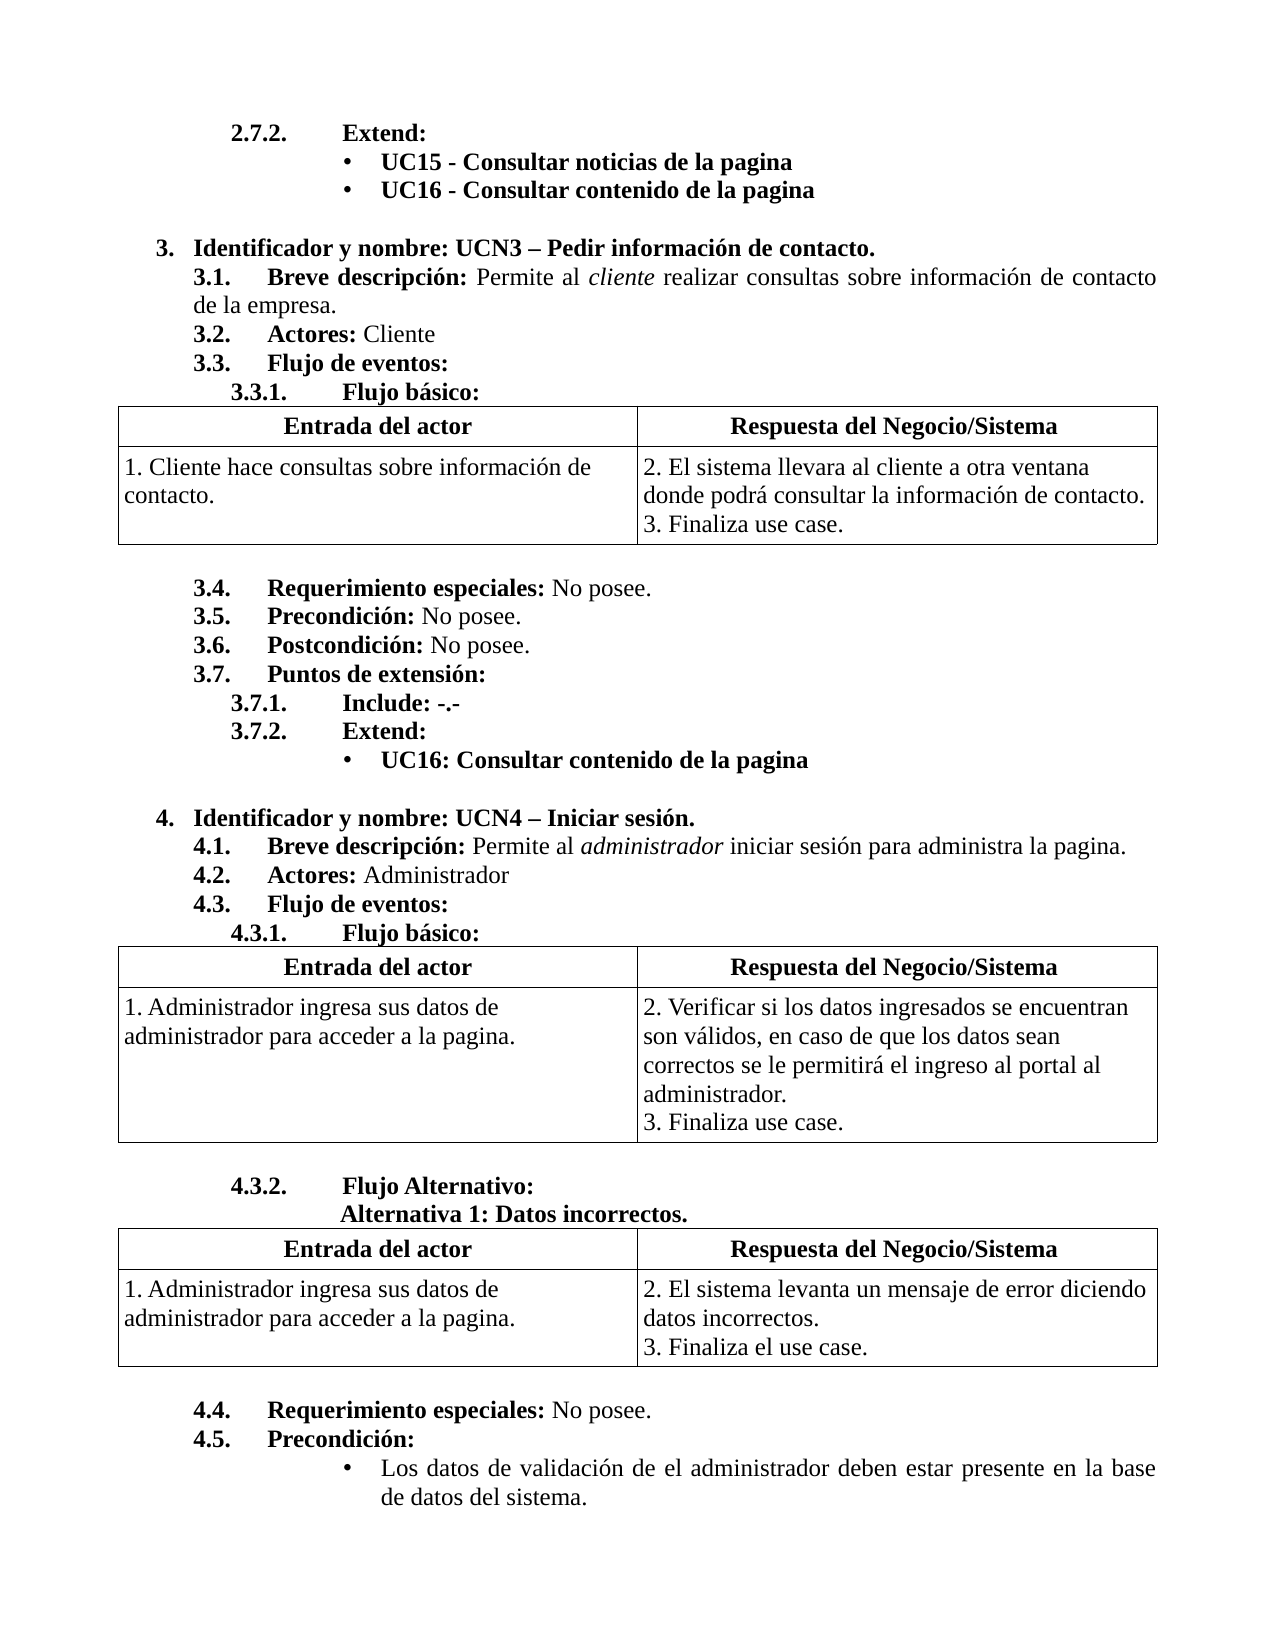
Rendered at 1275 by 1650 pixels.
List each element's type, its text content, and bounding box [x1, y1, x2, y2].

table_header Entrada del actor [119, 1229, 637, 1269]
list UC15 - Consultar noticias de la pagina [343, 147, 1157, 176]
list Breve descripción: Permite al administrador iniciar sesión para administra la pagina. [193, 831, 1157, 860]
table_header Respuesta del Negocio/Sistema [638, 1229, 1157, 1269]
table_header Entrada del actor [119, 407, 637, 446]
table_header Respuesta del Negocio/Sistema [638, 947, 1157, 987]
table_cell 2. El sistema levanta un mensaje de error diciendo datos incorrectos. 3. Finaliza el use case. [638, 1270, 1157, 1366]
list Flujo Alternativo: [231, 1171, 1157, 1199]
list UC16 - Consultar contenido de la pagina [343, 176, 1157, 204]
list Breve descripción: Permite al cliente realizar consultas sobre información de contacto de la empresa. [193, 262, 1157, 319]
list Flujo básico: [231, 377, 1157, 406]
list Los datos de validación de el administrador deben estar presente en la base de datos del sistema. [343, 1453, 1157, 1510]
list Precondición: No posee. [193, 601, 1157, 630]
list Flujo básico: [231, 918, 1157, 946]
list Extend: [231, 118, 1157, 147]
list Actores: Administrador [193, 860, 1157, 889]
table_cell 1. Administrador ingresa sus datos de administrador para acceder a la pagina. [119, 1270, 637, 1366]
text Alternativa 1: Datos incorrectos. [118, 1199, 1157, 1228]
list Requerimiento especiales: No posee. [193, 1395, 1157, 1424]
list Puntos de extensión: [193, 659, 1157, 688]
list Identificador y nombre: UCN3 – Pedir información de contacto. [156, 233, 1157, 262]
list Postcondición: No posee. [193, 630, 1157, 659]
table_cell 1. Cliente hace consultas sobre información de contacto. [119, 447, 637, 544]
list Requerimiento especiales: No posee. [193, 573, 1157, 601]
table_cell 2. Verificar si los datos ingresados se encuentran son válidos, en caso de que los datos sean correctos se le permitirá el ingreso al portal al administrador. 3. Finaliza use case. [638, 988, 1157, 1142]
table_cell 2. El sistema llevara al cliente a otra ventana donde podrá consultar la información de contacto. 3. Finaliza use case. [638, 447, 1157, 544]
table_cell 1. Administrador ingresa sus datos de administrador para acceder a la pagina. [119, 988, 637, 1142]
table_header Respuesta del Negocio/Sistema [638, 407, 1157, 446]
list UC16: Consultar contenido de la pagina [343, 745, 1157, 774]
list Actores: Cliente [193, 319, 1157, 348]
list Identificador y nombre: UCN4 – Iniciar sesión. [156, 803, 1157, 831]
list Flujo de eventos: [193, 348, 1157, 377]
list Extend: [231, 716, 1157, 745]
list Precondición: [193, 1424, 1157, 1453]
list Include: -.- [231, 688, 1157, 716]
table_header Entrada del actor [119, 947, 637, 987]
list Flujo de eventos: [193, 889, 1157, 918]
